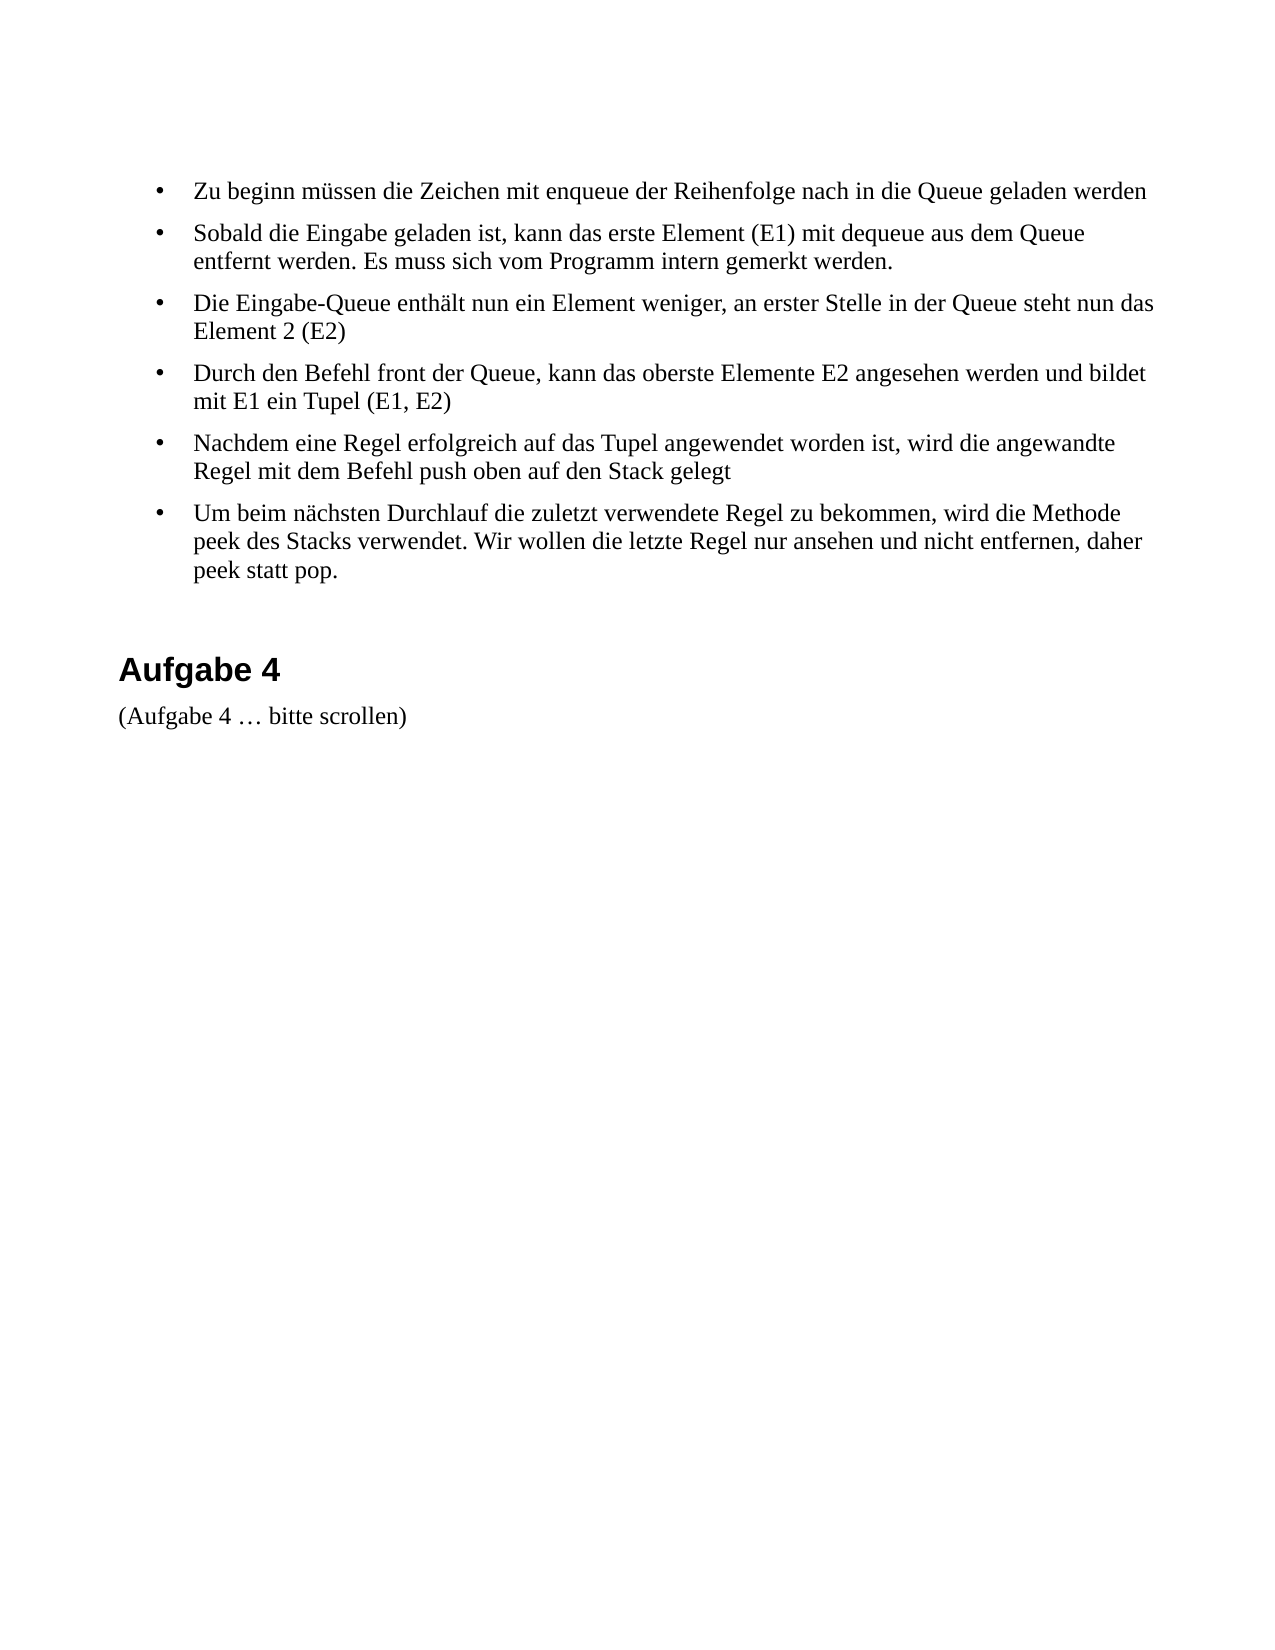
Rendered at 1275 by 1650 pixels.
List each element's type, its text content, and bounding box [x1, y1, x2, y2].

list Um beim nächsten Durchlauf die zuletzt verwendete Regel zu bekommen, wird die Methode peek des Stacks verwendet. Wir wollen die letzte Regel nur ansehen und nicht entfernen, daher peek statt pop. [156, 498, 1157, 584]
list Nachdem eine Regel erfolgreich auf das Tupel angewendet worden ist, wird die angewandte Regel mit dem Befehl push oben auf den Stack gelegt [156, 428, 1157, 485]
subtitle Aufgabe 4 [118, 650, 1157, 689]
list Die Eingabe-Queue enthält nun ein Element weniger, an erster Stelle in der Queue steht nun das Element 2 (E2) [156, 288, 1157, 345]
list Sobald die Eingabe geladen ist, kann das erste Element (E1) mit dequeue aus dem Queue entfernt werden. Es muss sich vom Programm intern gemerkt werden. [156, 218, 1157, 275]
text (Aufgabe 4 … bitte scrollen) [118, 701, 1157, 730]
list Zu beginn müssen die Zeichen mit enqueue der Reihenfolge nach in die Queue geladen werden [156, 176, 1157, 205]
list Durch den Befehl front der Queue, kann das oberste Elemente E2 angesehen werden und bildet mit E1 ein Tupel (E1, E2) [156, 358, 1157, 415]
